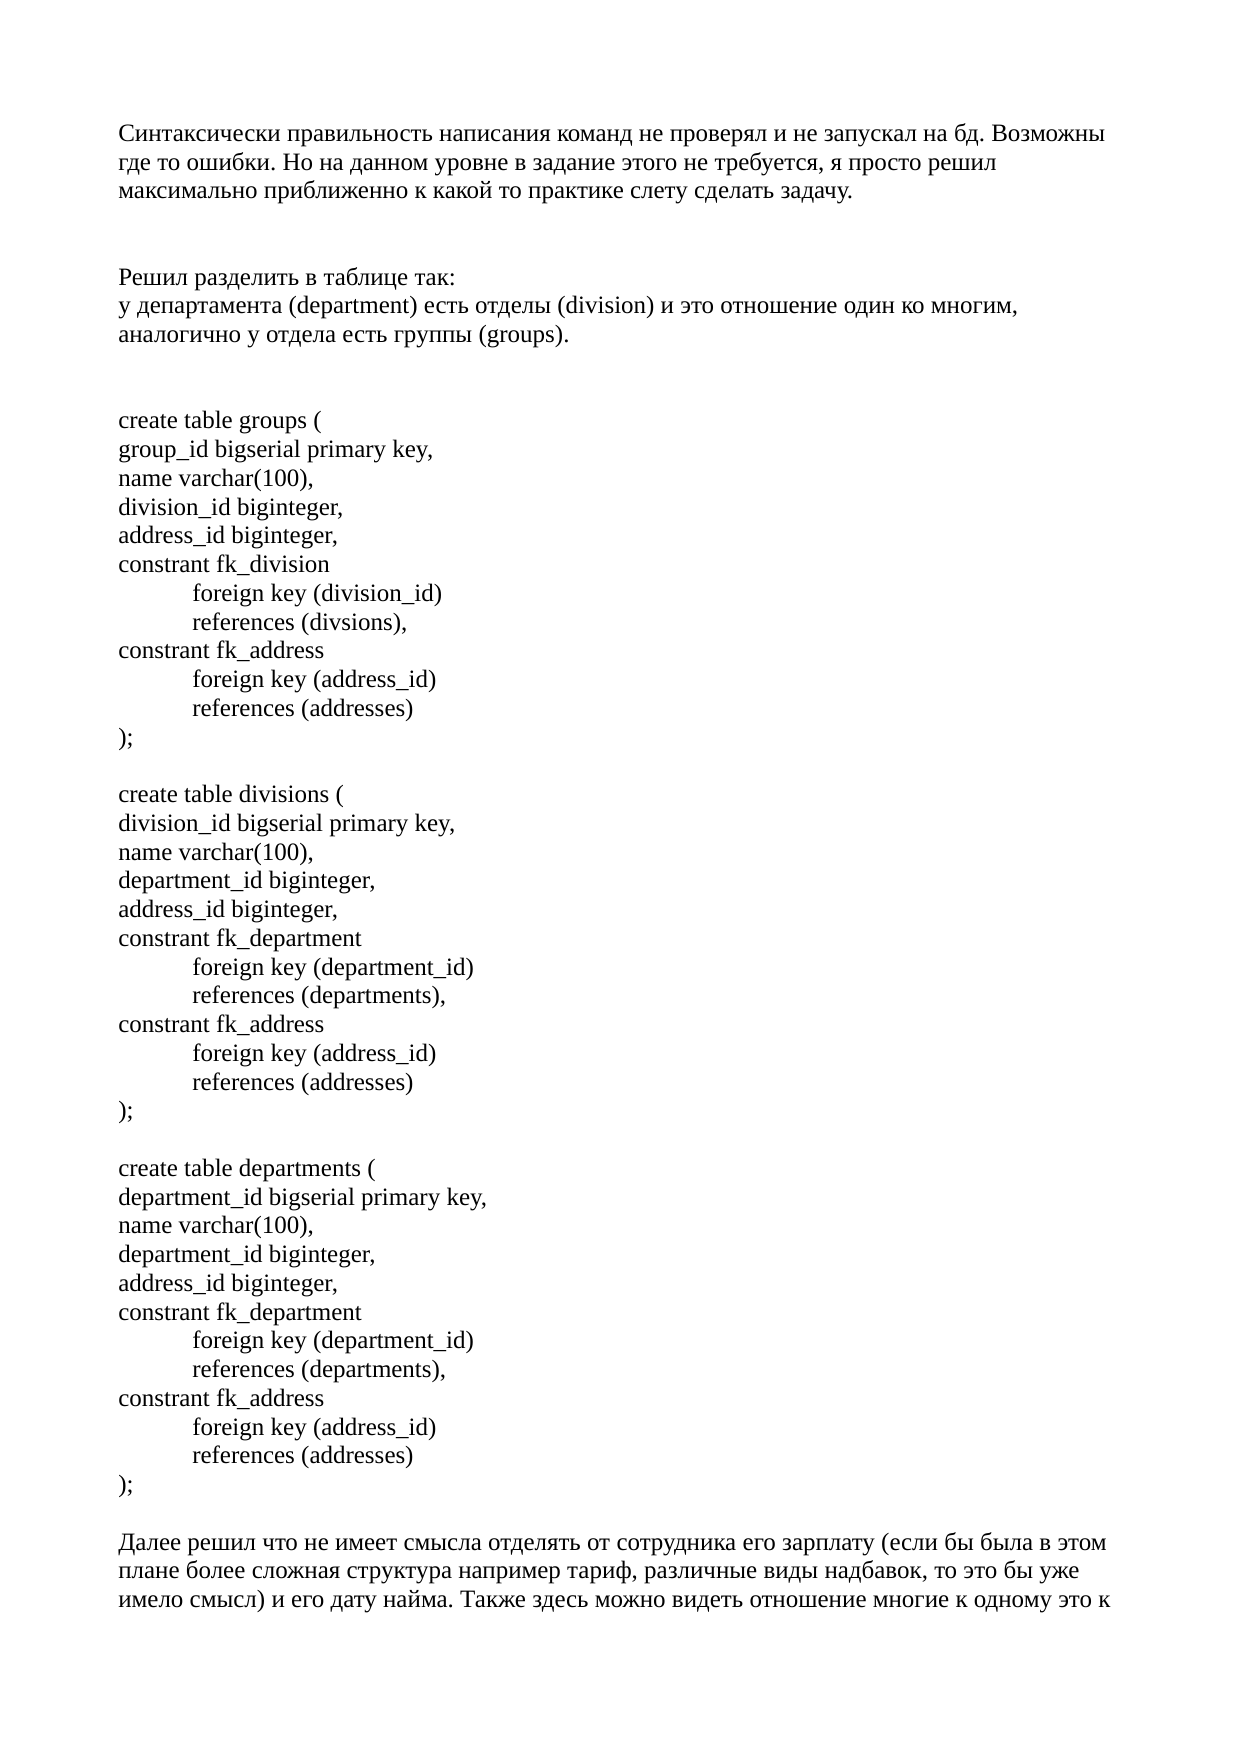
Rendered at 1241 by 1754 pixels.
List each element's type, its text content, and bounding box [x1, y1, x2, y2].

text constrant fk_department [118, 1297, 1122, 1326]
text ); [118, 1096, 1122, 1124]
text constrant fk_address [118, 636, 1122, 664]
text name varchar(100), [118, 1211, 1122, 1239]
text constrant fk_department [118, 923, 1122, 952]
text create table groups ( [118, 406, 1122, 434]
text department_id biginteger, [118, 866, 1122, 894]
text foreign key (division_id) [118, 578, 1122, 607]
text name varchar(100), [118, 463, 1122, 492]
text references (departments), [118, 981, 1122, 1009]
text references (addresses) [118, 1441, 1122, 1469]
text create table departments ( [118, 1153, 1122, 1182]
text references (departments), [118, 1354, 1122, 1383]
text references (addresses) [118, 1067, 1122, 1096]
text address_id biginteger, [118, 1268, 1122, 1297]
text create table divisions ( [118, 779, 1122, 808]
text group_id bigserial primary key, [118, 434, 1122, 463]
text department_id biginteger, [118, 1239, 1122, 1268]
text у департамента (department) есть отделы (division) и это отношение один ко многим, [118, 291, 1122, 319]
text foreign key (address_id) [118, 1038, 1122, 1067]
text name varchar(100), [118, 837, 1122, 866]
text Далее решил что не имеет смысла отделять от сотрудника его зарплату (если бы была в этом плане более сложная структура например тариф, различные виды надбавок, то это бы уже имело смысл) и его дату найма. Также здесь можно видеть отношение многие к одному это к [118, 1527, 1122, 1613]
text ); [118, 722, 1122, 751]
text references (divsions), [118, 607, 1122, 636]
text foreign key (address_id) [118, 1412, 1122, 1441]
text constrant fk_address [118, 1383, 1122, 1412]
text address_id biginteger, [118, 521, 1122, 549]
text аналогично у отдела есть группы (groups). [118, 319, 1122, 348]
text constrant fk_division [118, 549, 1122, 578]
text constrant fk_address [118, 1009, 1122, 1038]
text division_id bigserial primary key, [118, 808, 1122, 837]
text foreign key (department_id) [118, 952, 1122, 981]
text Синтаксически правильность написания команд не проверял и не запускал на бд. Возможны где то ошибки. Но на данном уровне в задание этого не требуется, я просто решил максимально приближенно к какой то практике слету сделать задачу. [118, 118, 1122, 204]
text department_id bigserial primary key, [118, 1182, 1122, 1211]
text ); [118, 1469, 1122, 1498]
text address_id biginteger, [118, 894, 1122, 923]
text foreign key (department_id) [118, 1326, 1122, 1354]
text Решил разделить в таблице так: [118, 262, 1122, 291]
text foreign key (address_id) [118, 664, 1122, 693]
text references (addresses) [118, 693, 1122, 722]
text division_id biginteger, [118, 492, 1122, 521]
